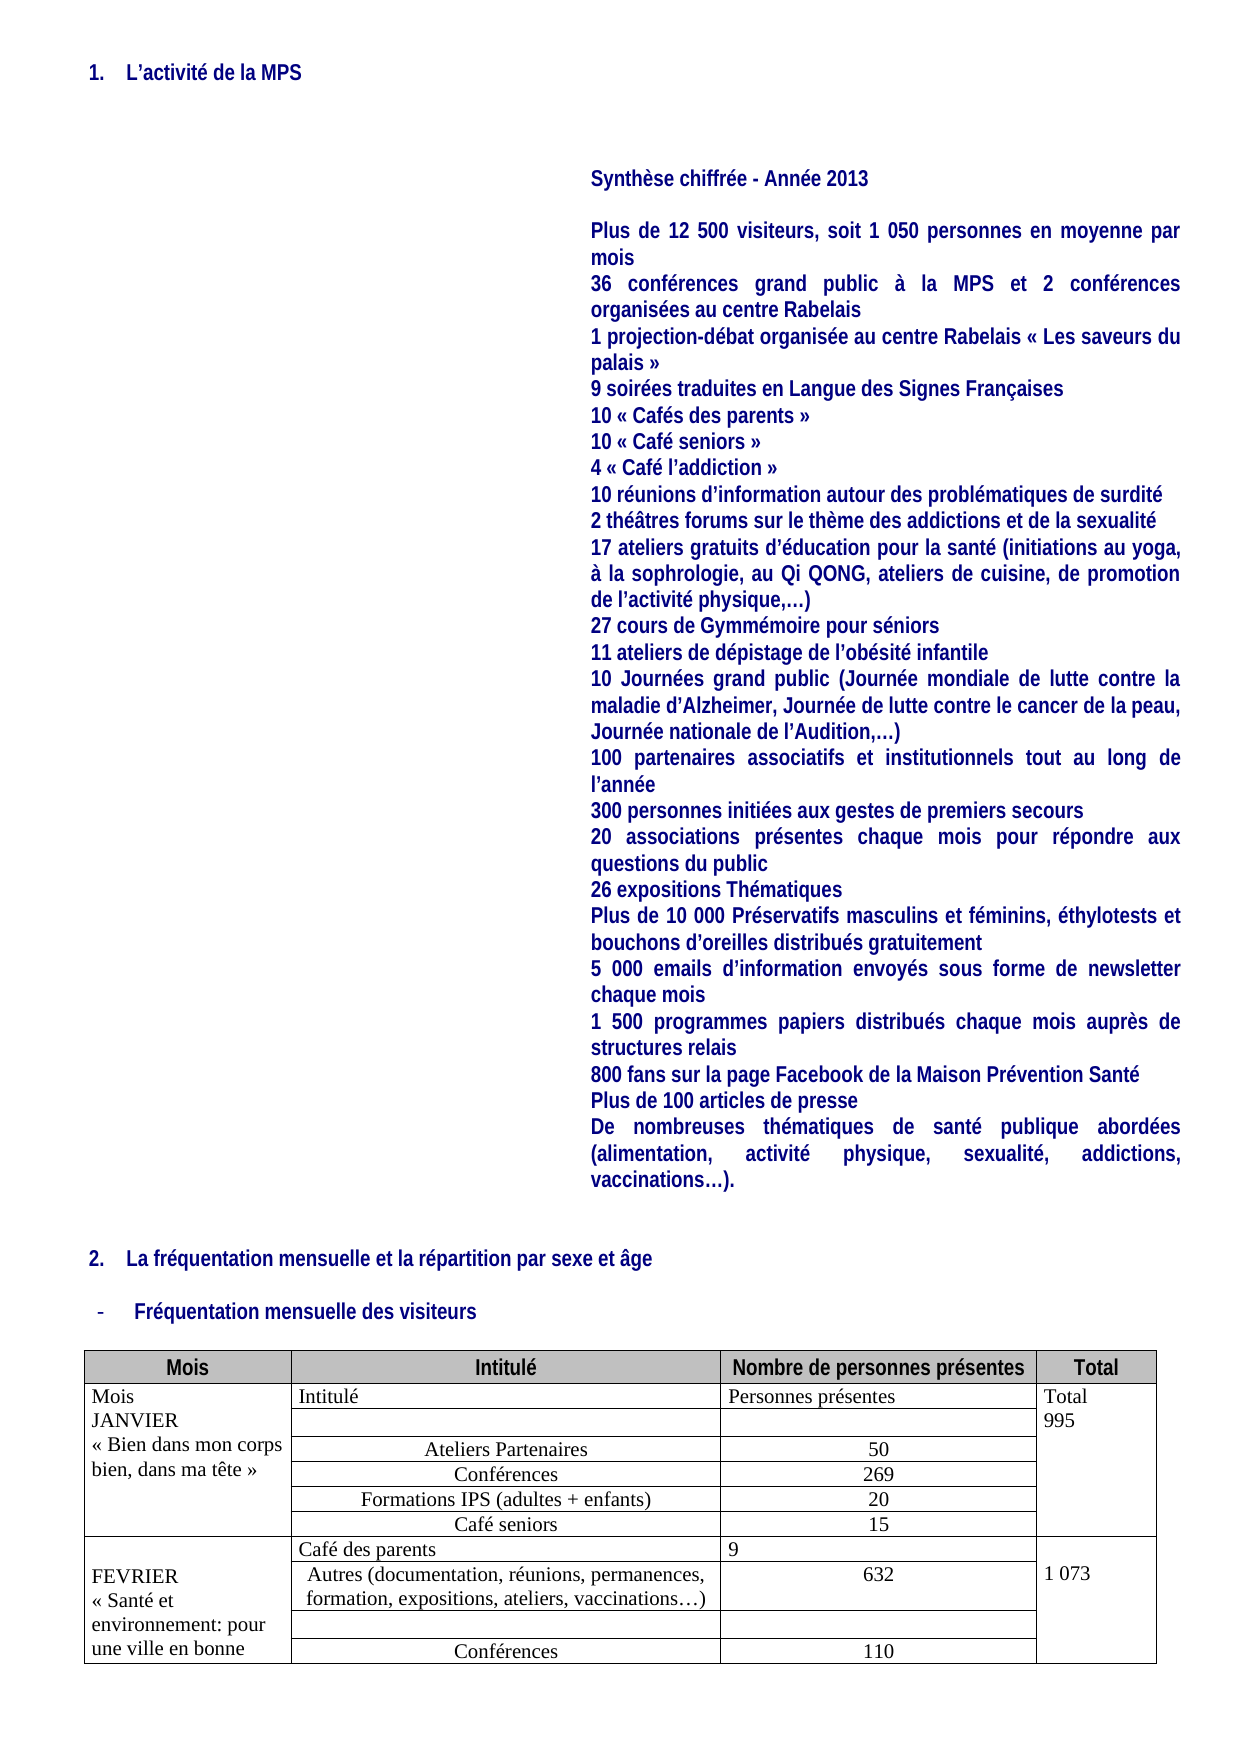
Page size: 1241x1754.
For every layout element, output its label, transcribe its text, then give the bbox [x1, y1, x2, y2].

list Fréquentation mensuelle des visiteurs [97, 1298, 1181, 1324]
text 20 associations présentes chaque mois pour répondre aux questions du public [591, 823, 1181, 876]
text 2 théâtres forums sur le thème des addictions et de la sexualité [591, 507, 1181, 533]
table_header Intitulé [292, 1351, 720, 1383]
text 10 réunions d’information autour des problématiques de surdité [591, 481, 1181, 507]
text 800 fans sur la page Facebook de la Maison Prévention Santé [591, 1061, 1181, 1087]
text 300 personnes initiées aux gestes de premiers secours [591, 797, 1181, 823]
text 100 partenaires associatifs et institutionnels tout au long de l’année [591, 744, 1181, 797]
table_cell Conférences [292, 1462, 720, 1486]
list L’activité de la MPS [89, 59, 1181, 85]
table_cell 632 [721, 1562, 1036, 1610]
table_cell [721, 1611, 1036, 1638]
table_cell 1 073 [1037, 1537, 1156, 1663]
text 10 « Café seniors » [591, 428, 1181, 454]
table_cell Café des parents [292, 1537, 720, 1561]
text De nombreuses thématiques de santé publique abordées (alimentation, activité physique, sexualité, addictions, vaccinations…). [591, 1113, 1181, 1192]
text 10 « Cafés des parents » [591, 402, 1181, 428]
text 36 conférences grand public à la MPS et 2 conférences organisées au centre Rabelais [591, 270, 1181, 323]
text 1 projection-débat organisée au centre Rabelais « Les saveurs du palais » [591, 323, 1181, 375]
table_cell [721, 1409, 1036, 1436]
text 1 500 programmes papiers distribués chaque mois auprès de structures relais [591, 1008, 1181, 1061]
table_cell Café seniors [292, 1512, 720, 1536]
table_cell Formations IPS (adultes + enfants) [292, 1487, 720, 1511]
table_header Nombre de personnes présentes [721, 1351, 1036, 1383]
text 10 Journées grand public (Journée mondiale de lutte contre la maladie d’Alzheimer, Journée de lutte contre le cancer de la peau, Journée nationale de l’Audition,…) [591, 665, 1181, 744]
text 11 ateliers de dépistage de l’obésité infantile [591, 639, 1181, 665]
text 27 cours de Gymmémoire pour séniors [591, 612, 1181, 639]
text Plus de 100 articles de presse [591, 1087, 1181, 1113]
text 17 ateliers gratuits d’éducation pour la santé (initiations au yoga, à la sophrologie, au Qi QONG, ateliers de cuisine, de promotion de l’activité physique,…) [591, 533, 1181, 612]
table_cell 20 [721, 1487, 1036, 1511]
table_cell 9 [721, 1537, 1036, 1561]
table_cell Intitulé [292, 1384, 720, 1408]
table_cell [292, 1409, 720, 1436]
text Synthèse chiffrée - Année 2013 [591, 164, 1181, 191]
table_cell FEVRIER « Santé et environnement: pour une ville en bonne [85, 1537, 291, 1663]
table_header Total [1037, 1351, 1156, 1383]
text Plus de 12 500 visiteurs, soit 1 050 personnes en moyenne par mois [591, 217, 1181, 270]
table_cell 110 [721, 1639, 1036, 1663]
text 26 expositions Thématiques [591, 876, 1181, 902]
text 4 « Café l’addiction » [591, 454, 1181, 481]
table_cell Mois JANVIER « Bien dans mon corps bien, dans ma tête » [85, 1384, 291, 1536]
text Plus de 10 000 Préservatifs masculins et féminins, éthylotests et bouchons d’oreilles distribués gratuitement [591, 902, 1181, 955]
table_header Mois [85, 1351, 291, 1383]
table_cell Conférences [292, 1639, 720, 1663]
text 5 000 emails d’information envoyés sous forme de newsletter chaque mois [591, 955, 1181, 1008]
table_cell Ateliers Partenaires [292, 1437, 720, 1461]
table_cell 15 [721, 1512, 1036, 1536]
table_cell Total 995 [1037, 1384, 1156, 1536]
list La fréquentation mensuelle et la répartition par sexe et âge [89, 1245, 1181, 1271]
table_cell Personnes présentes [721, 1384, 1036, 1408]
table_cell [292, 1611, 720, 1638]
table_cell 269 [721, 1462, 1036, 1486]
table_cell Autres (documentation, réunions, permanences, formation, expositions, ateliers, vaccinations…) [292, 1562, 720, 1610]
text 9 soirées traduites en Langue des Signes Françaises [591, 375, 1181, 402]
table_cell 50 [721, 1437, 1036, 1461]
